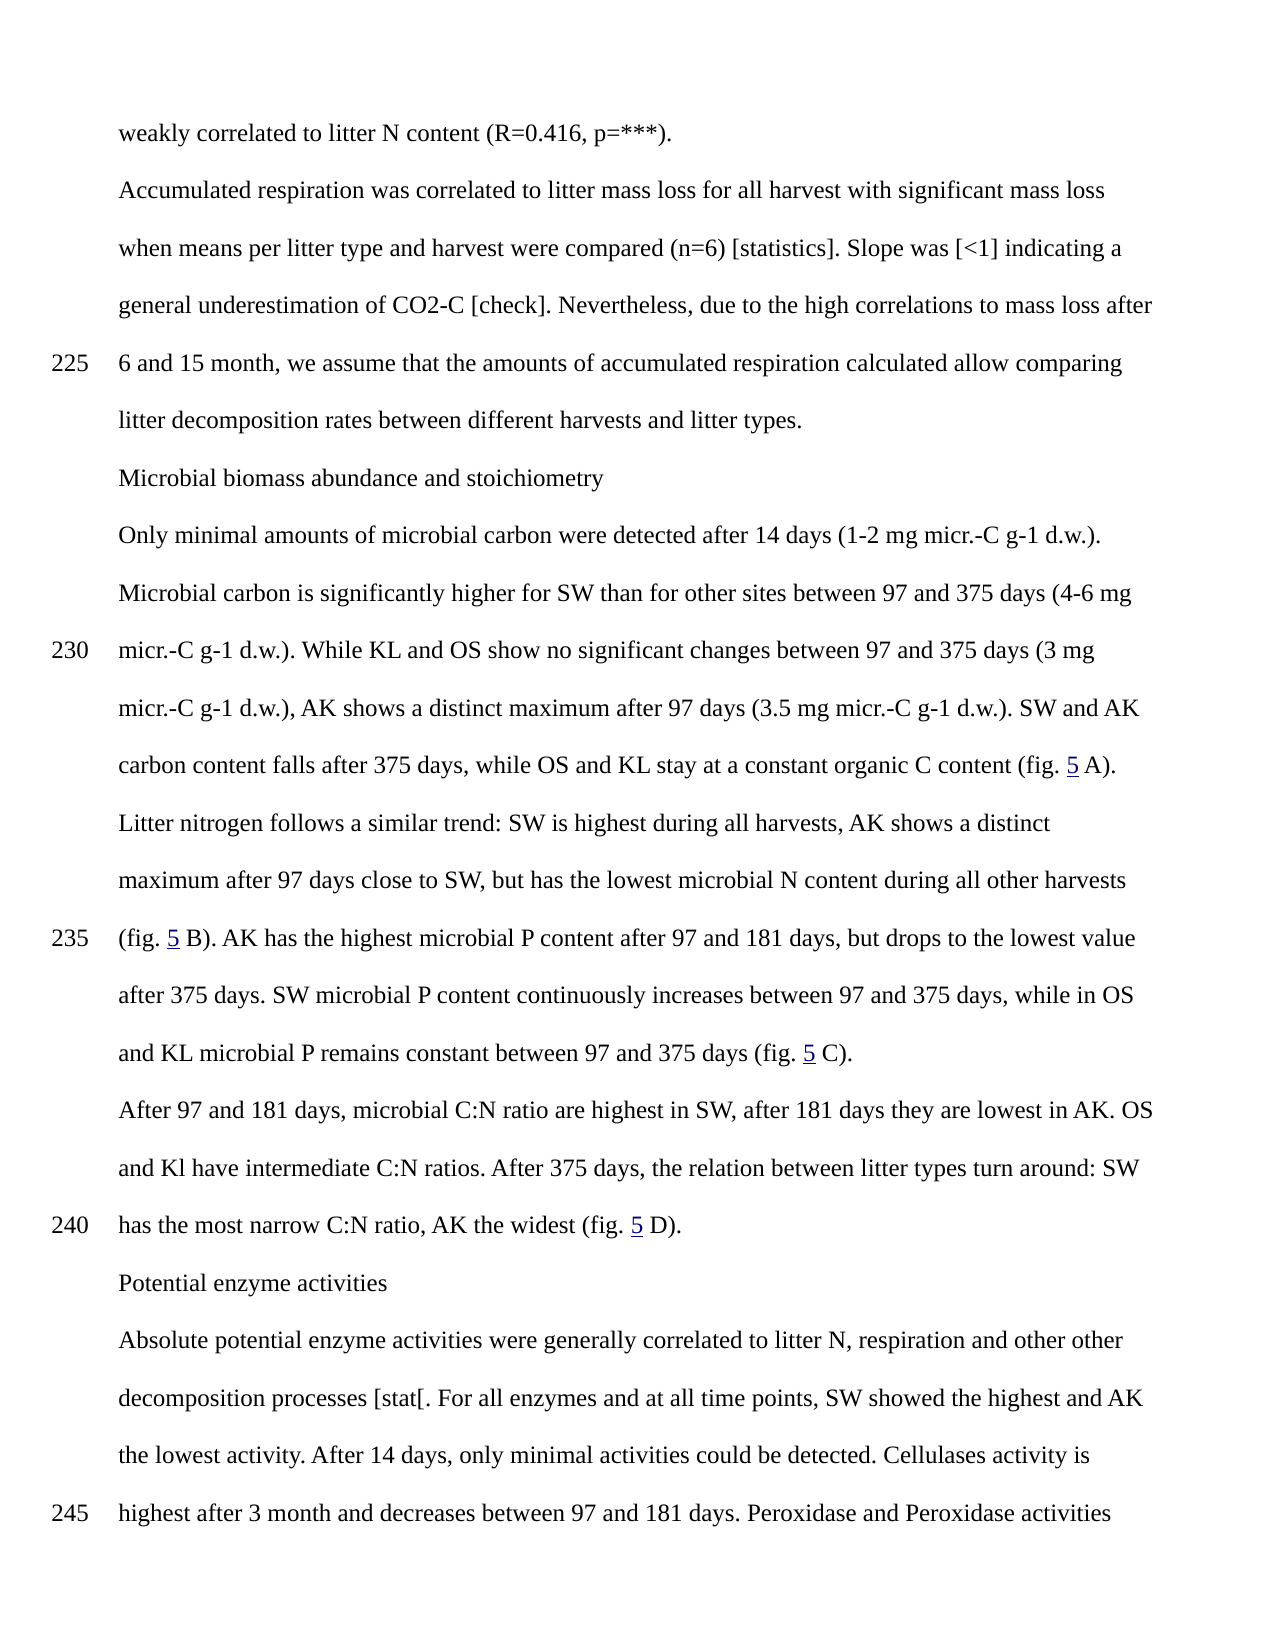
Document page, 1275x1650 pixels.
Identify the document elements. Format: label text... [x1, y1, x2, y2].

text After 97 and 181 days, microbial C:N ratio are highest in SW, after 181 days they are lowest in AK. OS and Kl have intermediate C:N ratios. After 375 days, the relation between litter types turn around: SW has the most narrow C:N ratio, AK the widest (fig. 5 D). [118, 1096, 1157, 1239]
text Only minimal amounts of microbial carbon were detected after 14 days (1-2 mg micr.-C g-1 d.w.). Microbial carbon is significantly higher for SW than for other sites between 97 and 375 days (4-6 mg micr.-C g-1 d.w.). While KL and OS show no significant changes between 97 and 375 days (3 mg micr.-C g-1 d.w.), AK shows a distinct maximum after 97 days (3.5 mg micr.-C g-1 d.w.). SW and AK carbon content falls after 375 days, while OS and KL stay at a constant organic C content (fig. 5 A). Litter nitrogen follows a similar trend: SW is highest during all harvests, AK shows a distinct maximum after 97 days close to SW, but has the lowest microbial N content during all other harvests (fig. 5 B). AK has the highest microbial P content after 97 and 181 days, but drops to the lowest value after 375 days. SW microbial P content continuously increases between 97 and 375 days, while in OS and KL microbial P remains constant between 97 and 375 days (fig. 5 C). [118, 521, 1157, 1067]
text Absolute potential enzyme activities were generally correlated to litter N, respiration and other other decomposition processes [stat[. For all enzymes and at all time points, SW showed the highest and AK the lowest activity. After 14 days, only minimal activities could be detected. Cellulases activity is highest after 3 month and decreases between 97 and 181 days. Peroxidase and Peroxidase activities [118, 1326, 1157, 1527]
text Microbial biomass abundance and stoichiometry [118, 463, 1157, 492]
text Accumulated respiration was correlated to litter mass loss for all harvest with significant mass loss when means per litter type and harvest were compared (n=6) [statistics]. Slope was [<1] indicating a general underestimation of CO2-C [check]. Nevertheless, due to the high correlations to mass loss after 6 and 15 month, we assume that the amounts of accumulated respiration calculated allow comparing litter decomposition rates between different harvests and litter types. [118, 176, 1157, 434]
text weakly correlated to litter N content (R=0.416, p=***). [118, 118, 1157, 147]
text Potential enzyme activities [118, 1268, 1157, 1297]
